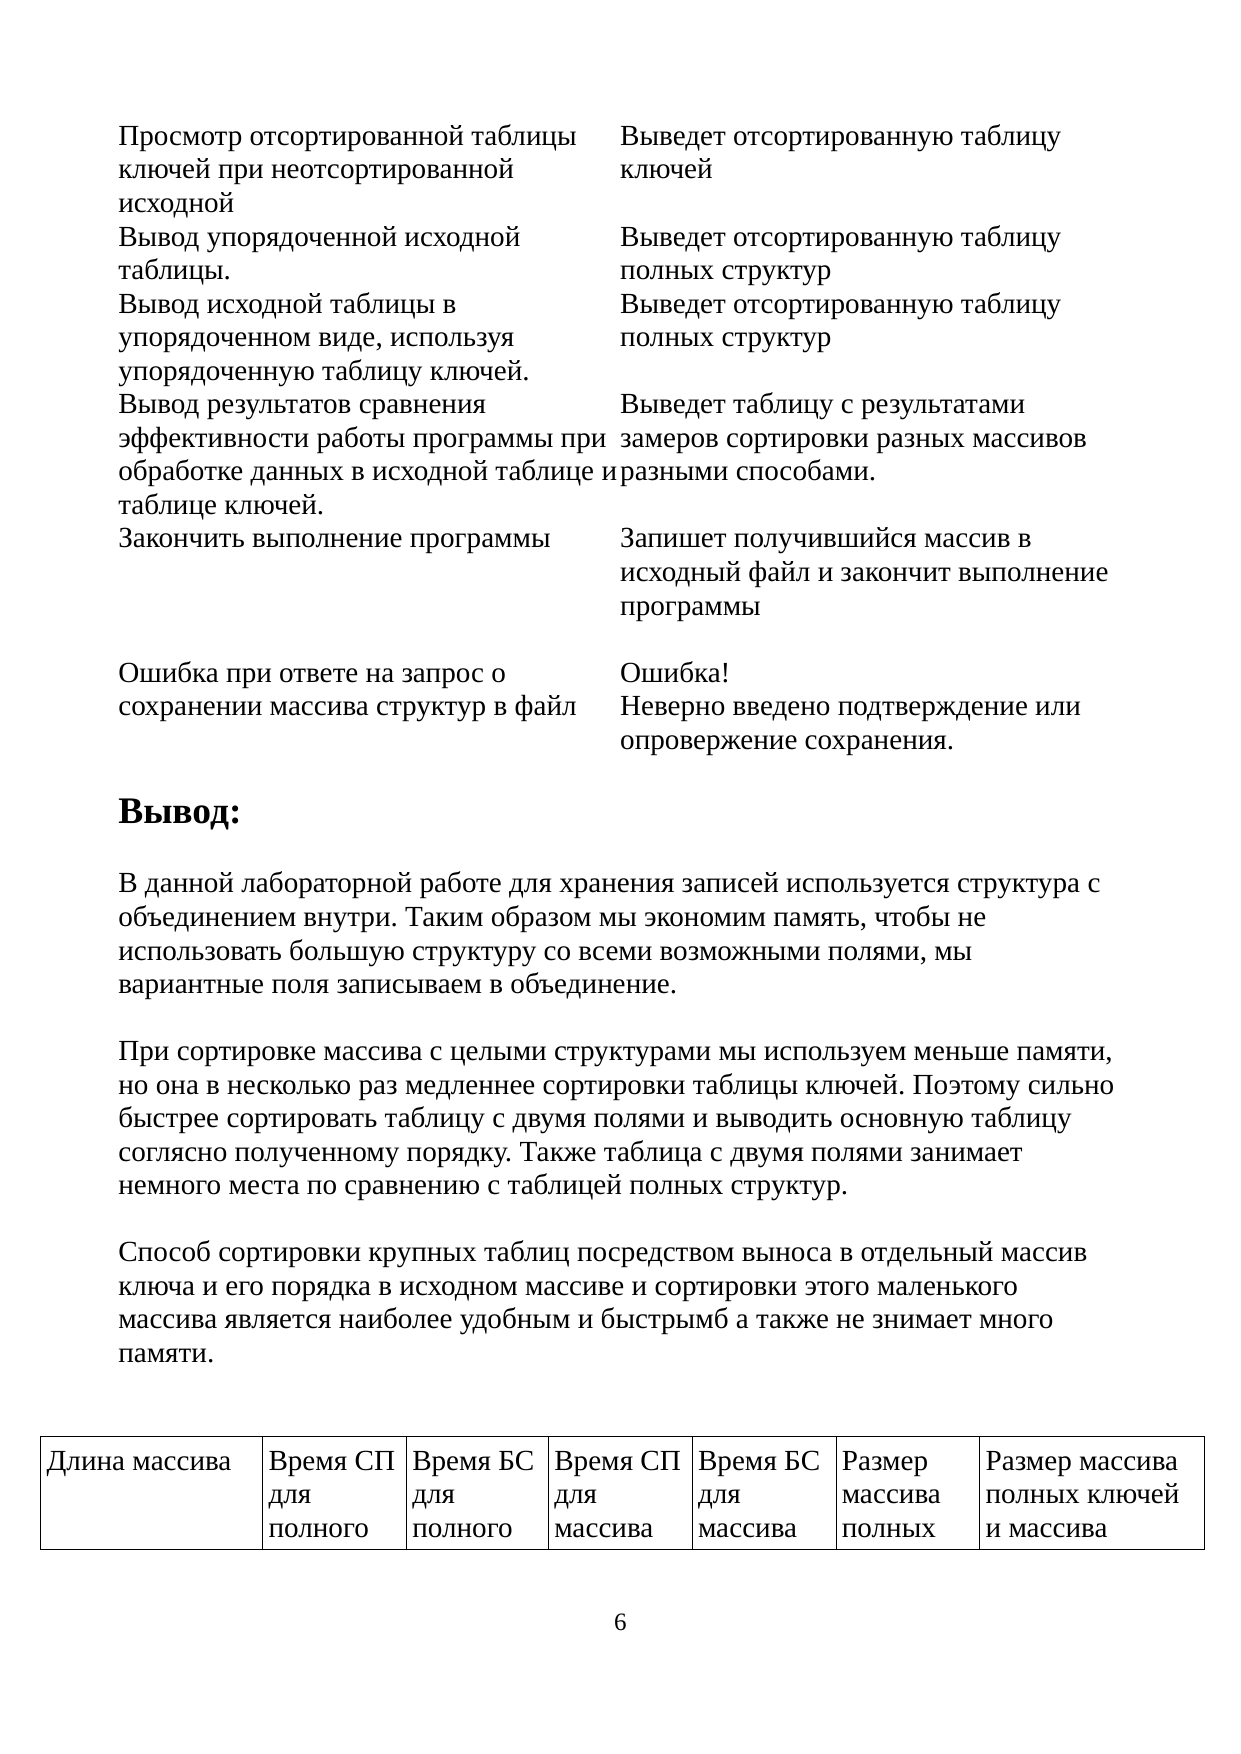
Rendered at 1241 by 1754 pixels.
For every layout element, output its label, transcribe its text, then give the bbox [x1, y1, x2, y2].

table_header Размер массива полных ключей и массива [980, 1437, 1204, 1549]
table_cell Вывод исходной таблицы в упорядоченном виде, используя упорядоченную таблицу ключей. [118, 286, 620, 386]
table_cell Выведет таблицу с результатами замеров сортировки разных массивов разными способами. [620, 386, 1122, 521]
table_cell Выведет отсортированную таблицу ключей [620, 118, 1122, 219]
table_header Время БС для полного [407, 1437, 548, 1549]
table_header Длина массива [41, 1437, 262, 1549]
table_header Время БС для массива [693, 1437, 836, 1549]
text В данной лабораторной работе для хранения записей используется структура с объединением внутри. Таким образом мы экономим память, чтобы не использовать большую структуру со всеми возможными полями, мы вариантные поля записываем в объединение. [118, 866, 1122, 1000]
table_cell Просмотр отсортированной таблицы ключей при неотсортированной исходной [118, 118, 620, 219]
text Вывод: [118, 789, 1122, 832]
table_header Время СП для полного [263, 1437, 406, 1549]
table_cell Ошибка при ответе на запрос о сохранении массива структур в файл [118, 655, 620, 755]
text Способ сортировки крупных таблиц посредством выноса в отдельный массив ключа и его порядка в исходном массиве и сортировки этого маленького массива является наиболее удобным и быстрымб а также не знимает много памяти. [118, 1234, 1122, 1369]
table_cell Закончить выполнение программы [118, 521, 620, 655]
table_cell Вывод упорядоченной исходной таблицы. [118, 219, 620, 286]
table_cell Ошибка! Неверно введено подтверждение или опровержение сохранения. [620, 655, 1122, 755]
table_cell Выведет отсортированную таблицу полных структур [620, 219, 1122, 286]
table_header Размер массива полных [837, 1437, 979, 1549]
table_header Время СП для массива [549, 1437, 692, 1549]
table_cell Вывод результатов сравнения эффективности работы программы при обработке данных в исходной таблице и таблице ключей. [118, 386, 620, 521]
table_cell Выведет отсортированную таблицу полных структур [620, 286, 1122, 386]
text При сортировке массива с целыми структурами мы используем меньше памяти, но она в несколько раз медленнее сортировки таблицы ключей. Поэтому сильно быстрее сортировать таблицу с двумя полями и выводить основную таблицу соглясно полученному порядку. Также таблица с двумя полями занимает немного места по сравнению с таблицей полных структур. [118, 1033, 1122, 1201]
table_cell Запишет получившийся массив в исходный файл и закончит выполнение программы [620, 521, 1122, 655]
